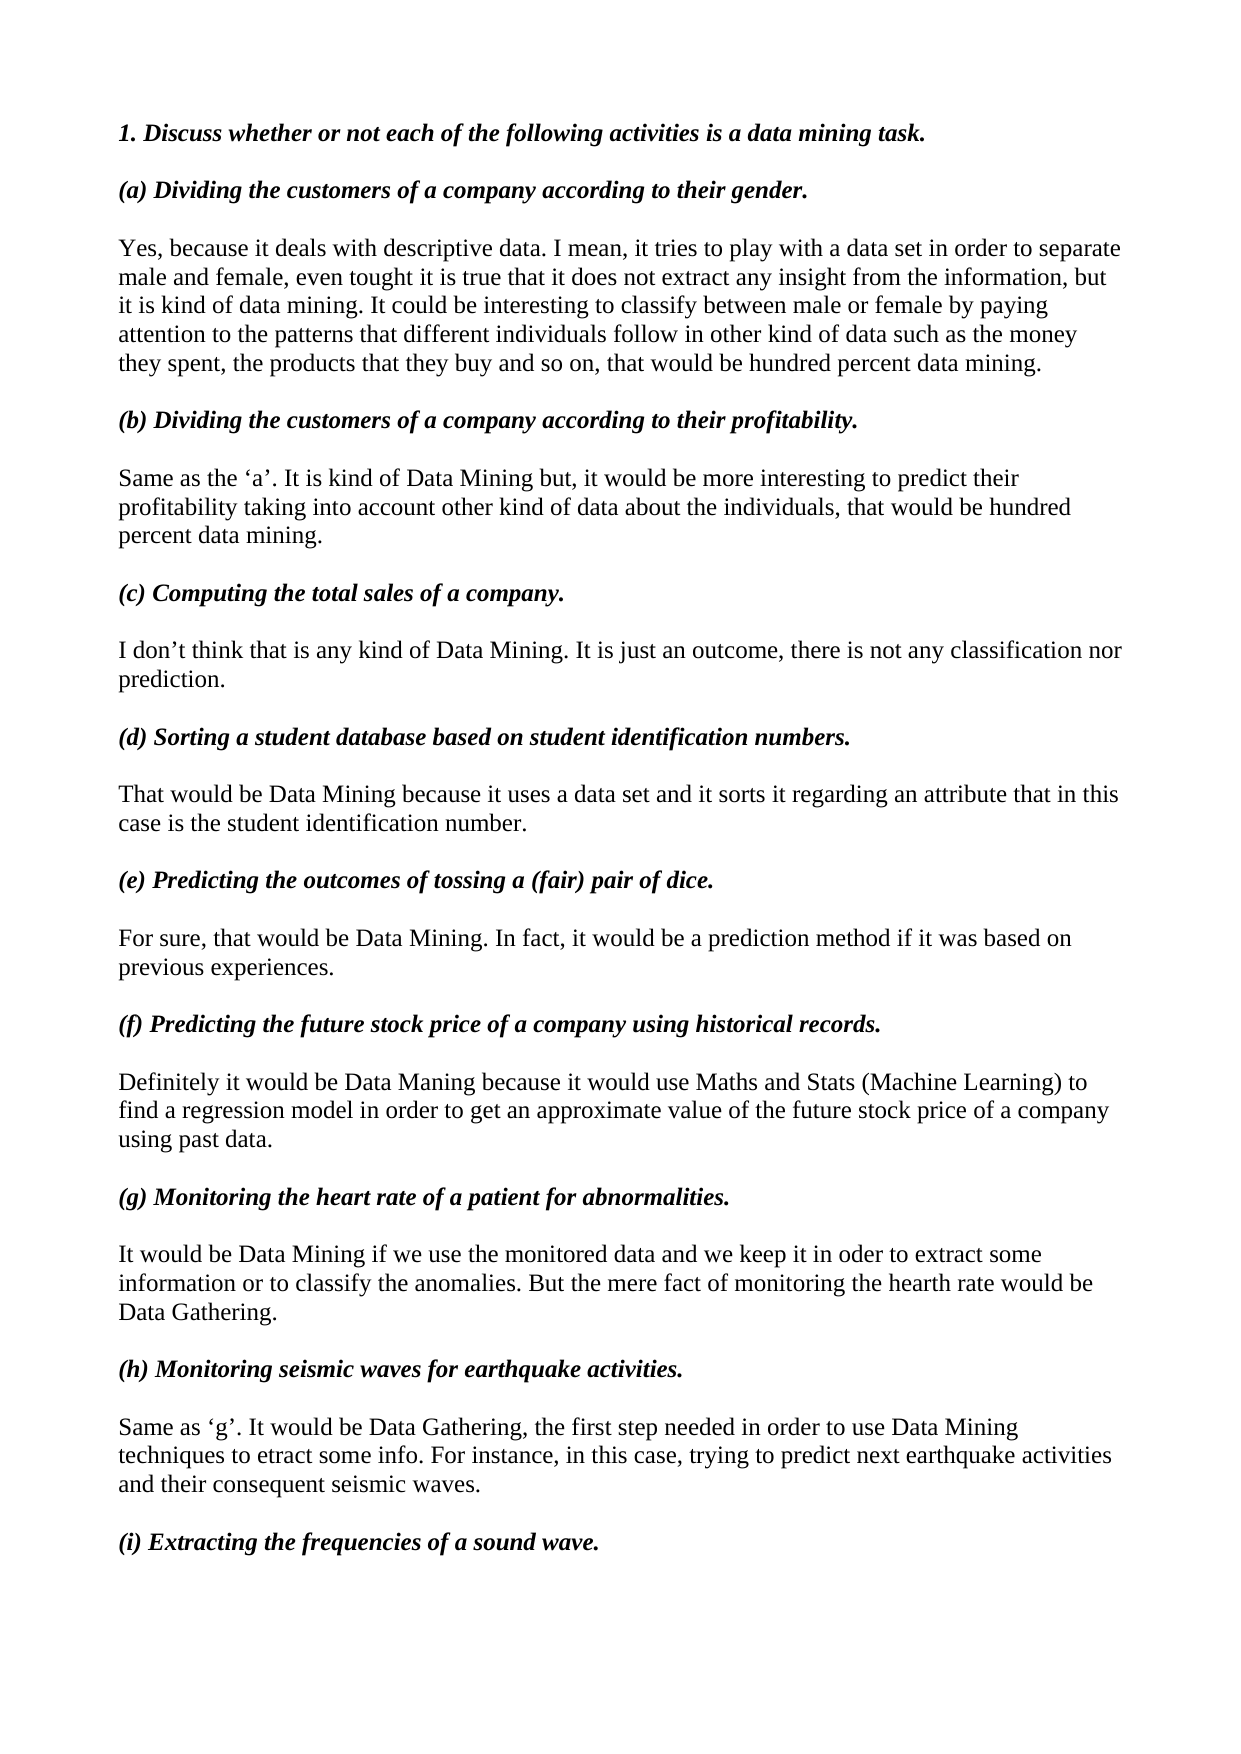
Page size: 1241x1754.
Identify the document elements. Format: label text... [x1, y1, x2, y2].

text Same as the ‘a’. It is kind of Data Mining but, it would be more interesting to predict their profitability taking into account other kind of data about the individuals, that would be hundred percent data mining. [118, 463, 1122, 549]
text Yes, because it deals with descriptive data. I mean, it tries to play with a data set in order to separate male and female, even tought it is true that it does not extract any insight from the information, but it is kind of data mining. It could be interesting to classify between male or female by paying attention to the patterns that different individuals follow in other kind of data such as the money they spent, the products that they buy and so on, that would be hundred percent data mining. [118, 233, 1122, 377]
text Definitely it would be Data Maning because it would use Maths and Stats (Machine Learning) to find a regression model in order to get an approximate value of the future stock price of a company using past data. [118, 1067, 1122, 1153]
text (d) Sorting a student database based on student identification numbers. [118, 722, 1122, 751]
text (b) Dividing the customers of a company according to their profitability. [118, 406, 1122, 434]
text For sure, that would be Data Mining. In fact, it would be a prediction method if it was based on previous experiences. [118, 923, 1122, 981]
text I don’t think that is any kind of Data Mining. It is just an outcome, there is not any classification nor prediction. [118, 636, 1122, 693]
text (i) Extracting the frequencies of a sound wave. [118, 1527, 1122, 1556]
text It would be Data Mining if we use the monitored data and we keep it in oder to extract some information or to classify the anomalies. But the mere fact of monitoring the hearth rate would be Data Gathering. [118, 1239, 1122, 1326]
text (c) Computing the total sales of a company. [118, 578, 1122, 607]
text (e) Predicting the outcomes of tossing a (fair) pair of dice. [118, 866, 1122, 894]
text (g) Monitoring the heart rate of a patient for abnormalities. [118, 1182, 1122, 1211]
text 1. Discuss whether or not each of the following activities is a data mining task. [118, 118, 1122, 147]
text (a) Dividing the customers of a company according to their gender. [118, 176, 1122, 204]
text Same as ‘g’. It would be Data Gathering, the first step needed in order to use Data Mining techniques to etract some info. For instance, in this case, trying to predict next earthquake activities and their consequent seismic waves. [118, 1412, 1122, 1498]
text That would be Data Mining because it uses a data set and it sorts it regarding an attribute that in this case is the student identification number. [118, 779, 1122, 837]
text (h) Monitoring seismic waves for earthquake activities. [118, 1354, 1122, 1383]
text (f) Predicting the future stock price of a company using historical records. [118, 1009, 1122, 1038]
